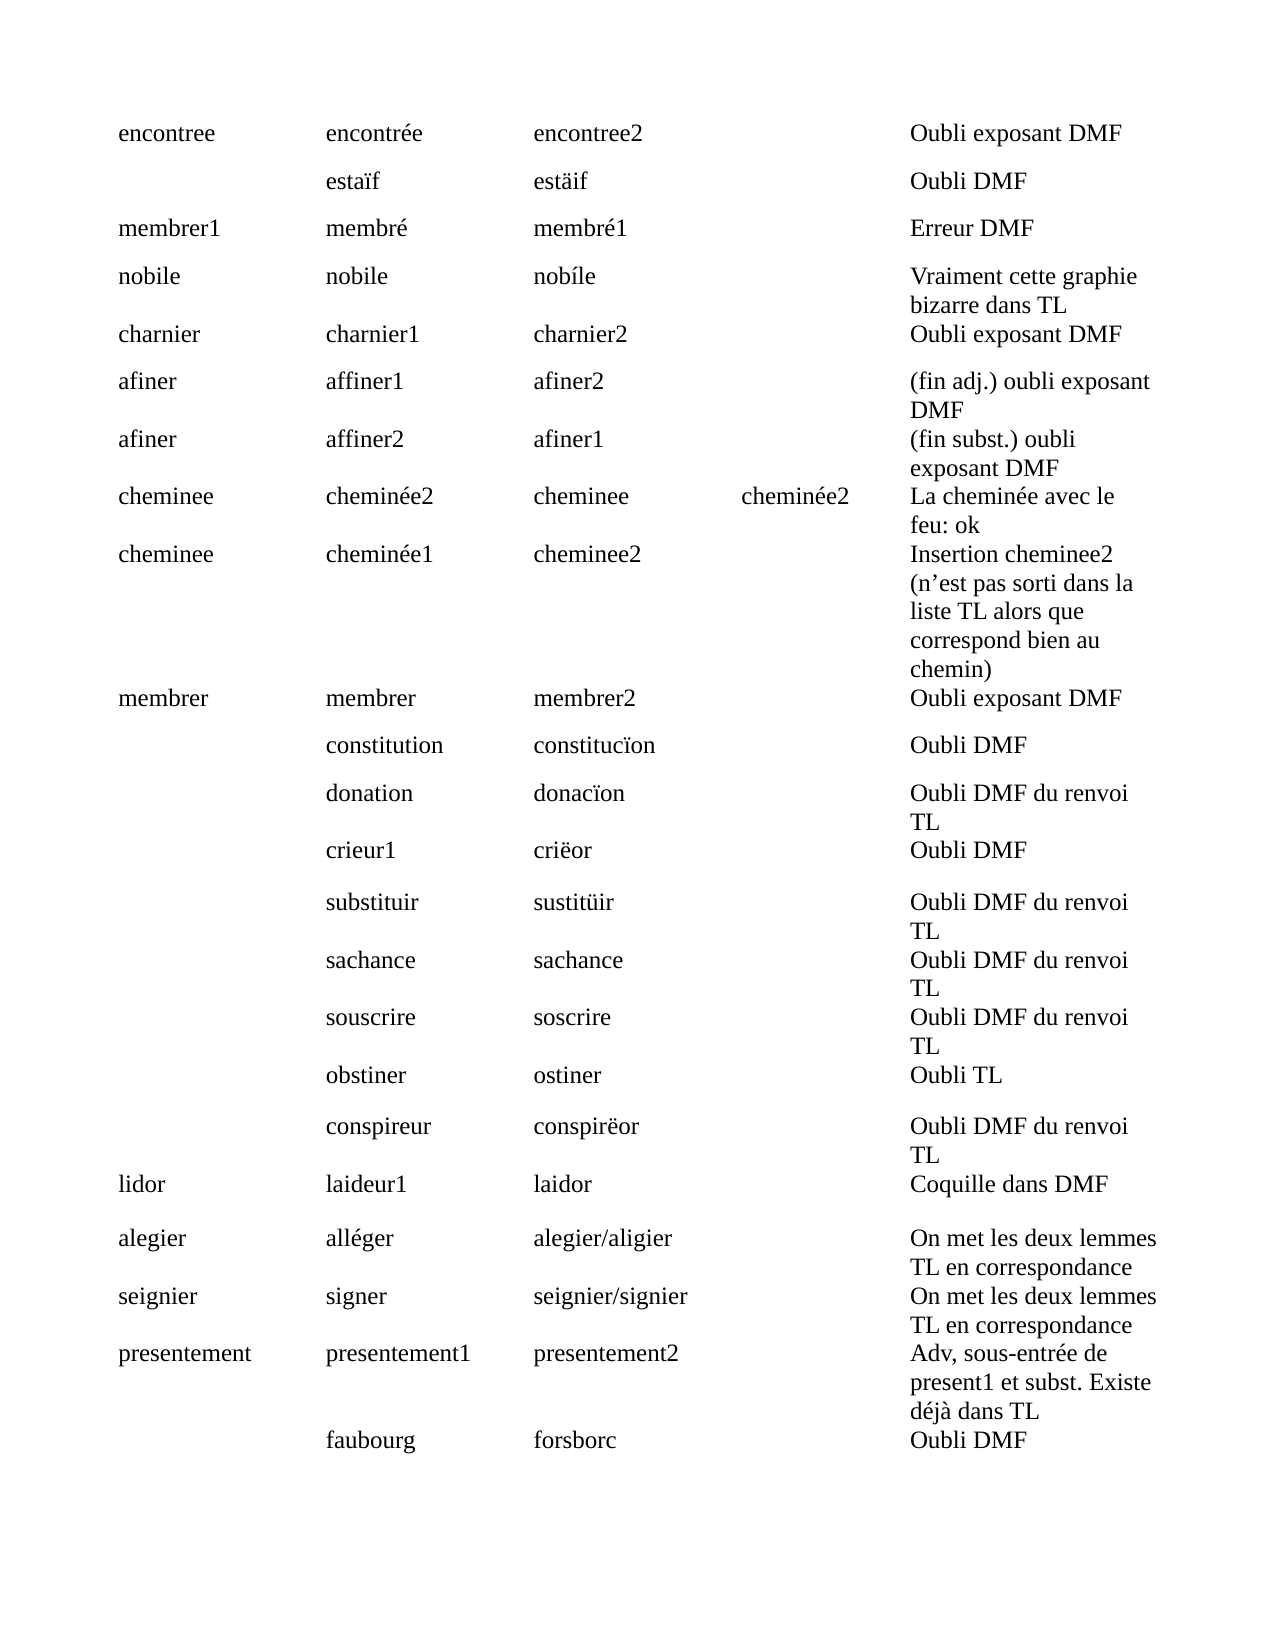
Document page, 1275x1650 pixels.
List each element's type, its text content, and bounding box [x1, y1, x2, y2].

table_cell Oubli DMF [910, 166, 1157, 213]
table_cell estaïf [326, 166, 533, 213]
table_cell [741, 836, 910, 887]
table_cell [741, 214, 910, 261]
table_cell [118, 1425, 326, 1482]
table_cell [741, 1111, 910, 1169]
table_cell constitucïon [533, 730, 741, 778]
table_cell Oubli DMF [910, 730, 1157, 778]
table_cell afiner2 [533, 366, 741, 424]
table_cell [741, 366, 910, 424]
table_cell encontree [118, 118, 326, 166]
table_cell laideur1 [326, 1169, 533, 1223]
table_cell Coquille dans DMF [910, 1169, 1157, 1223]
table_cell [741, 424, 910, 481]
table_cell [741, 1169, 910, 1223]
table_cell membrer [326, 683, 533, 730]
table_cell donation [326, 778, 533, 836]
table_cell ostiner [533, 1060, 741, 1111]
table_cell [741, 261, 910, 319]
table_cell (fin adj.) oubli exposant DMF [910, 366, 1157, 424]
table_cell Erreur DMF [910, 214, 1157, 261]
table_cell [741, 778, 910, 836]
table_cell signer [326, 1281, 533, 1338]
table_cell afiner1 [533, 424, 741, 481]
table_cell [741, 1224, 910, 1281]
table_cell cheminée2 [326, 481, 533, 539]
table_cell cheminee [533, 481, 741, 539]
table_cell Oubli DMF du renvoi TL [910, 945, 1157, 1002]
table_cell [118, 1060, 326, 1111]
table_cell cheminée2 [741, 481, 910, 539]
table_cell Oubli DMF [910, 1425, 1157, 1482]
table_cell nobíle [533, 261, 741, 319]
table_cell [118, 836, 326, 887]
table_cell [741, 945, 910, 1002]
table_cell nobile [118, 261, 326, 319]
table_cell conspireur [326, 1111, 533, 1169]
table_cell cheminée1 [326, 539, 533, 683]
table_cell charnier [118, 319, 326, 366]
table_cell Oubli exposant DMF [910, 118, 1157, 166]
table_cell afiner [118, 424, 326, 481]
table_cell Oubli DMF du renvoi TL [910, 1002, 1157, 1060]
table_cell affiner1 [326, 366, 533, 424]
table_cell [741, 319, 910, 366]
table_cell [118, 887, 326, 945]
table_cell faubourg [326, 1425, 533, 1482]
table_cell donacïon [533, 778, 741, 836]
table_cell [741, 887, 910, 945]
table_cell [741, 118, 910, 166]
table_cell crieur1 [326, 836, 533, 887]
table_cell seignier [118, 1281, 326, 1338]
table_cell charnier1 [326, 319, 533, 366]
table_cell alegier/aligier [533, 1224, 741, 1281]
table_cell Oubli DMF [910, 836, 1157, 887]
table_cell Oubli DMF du renvoi TL [910, 887, 1157, 945]
table_cell membré1 [533, 214, 741, 261]
table_cell Oubli DMF du renvoi TL [910, 778, 1157, 836]
table_cell presentement [118, 1339, 326, 1425]
table_cell [741, 1339, 910, 1425]
table_cell On met les deux lemmes TL en correspondance [910, 1281, 1157, 1338]
table_cell sachance [533, 945, 741, 1002]
table_cell encontrée [326, 118, 533, 166]
table_cell [741, 1281, 910, 1338]
table_cell Insertion cheminee2 (n’est pas sorti dans la liste TL alors que correspond bien au chemin) [910, 539, 1157, 683]
table_cell cheminee2 [533, 539, 741, 683]
table_cell forsborc [533, 1425, 741, 1482]
table_cell Oubli exposant DMF [910, 683, 1157, 730]
table_cell Vraiment cette graphie bizarre dans TL [910, 261, 1157, 319]
table_cell On met les deux lemmes TL en correspondance [910, 1224, 1157, 1281]
table_cell membrer2 [533, 683, 741, 730]
table_cell Oubli exposant DMF [910, 319, 1157, 366]
table_cell [741, 1425, 910, 1482]
table_cell Oubli DMF du renvoi TL [910, 1111, 1157, 1169]
table_cell membrer [118, 683, 326, 730]
table_cell [741, 539, 910, 683]
table_cell seignier/signier [533, 1281, 741, 1338]
table_cell affiner2 [326, 424, 533, 481]
table_cell cheminee [118, 539, 326, 683]
table_cell Oubli TL [910, 1060, 1157, 1111]
table_cell [741, 683, 910, 730]
table_cell souscrire [326, 1002, 533, 1060]
table_cell [118, 730, 326, 778]
table_cell [118, 945, 326, 1002]
table_cell [741, 1060, 910, 1111]
table_cell [118, 166, 326, 213]
table_cell nobile [326, 261, 533, 319]
table_cell obstiner [326, 1060, 533, 1111]
table_cell membré [326, 214, 533, 261]
table_cell [118, 1111, 326, 1169]
table_cell conspirëor [533, 1111, 741, 1169]
table_cell alegier [118, 1224, 326, 1281]
table_cell sachance [326, 945, 533, 1002]
table_cell membrer1 [118, 214, 326, 261]
table_cell encontree2 [533, 118, 741, 166]
table_cell charnier2 [533, 319, 741, 366]
table_cell Adv, sous-entrée de present1 et subst. Existe déjà dans TL [910, 1339, 1157, 1425]
table_cell [741, 1002, 910, 1060]
table_cell estäif [533, 166, 741, 213]
table_cell presentement2 [533, 1339, 741, 1425]
table_cell criëor [533, 836, 741, 887]
table_cell lidor [118, 1169, 326, 1223]
table_cell constitution [326, 730, 533, 778]
table_cell afiner [118, 366, 326, 424]
table_cell [118, 778, 326, 836]
table_cell [118, 1002, 326, 1060]
table_cell alléger [326, 1224, 533, 1281]
table_cell laidor [533, 1169, 741, 1223]
table_cell soscrire [533, 1002, 741, 1060]
table_cell La cheminée avec le feu: ok [910, 481, 1157, 539]
table_cell [741, 166, 910, 213]
table_cell [741, 730, 910, 778]
table_cell presentement1 [326, 1339, 533, 1425]
table_cell sustitüir [533, 887, 741, 945]
table_cell cheminee [118, 481, 326, 539]
table_cell substituir [326, 887, 533, 945]
table_cell (fin subst.) oubli exposant DMF [910, 424, 1157, 481]
